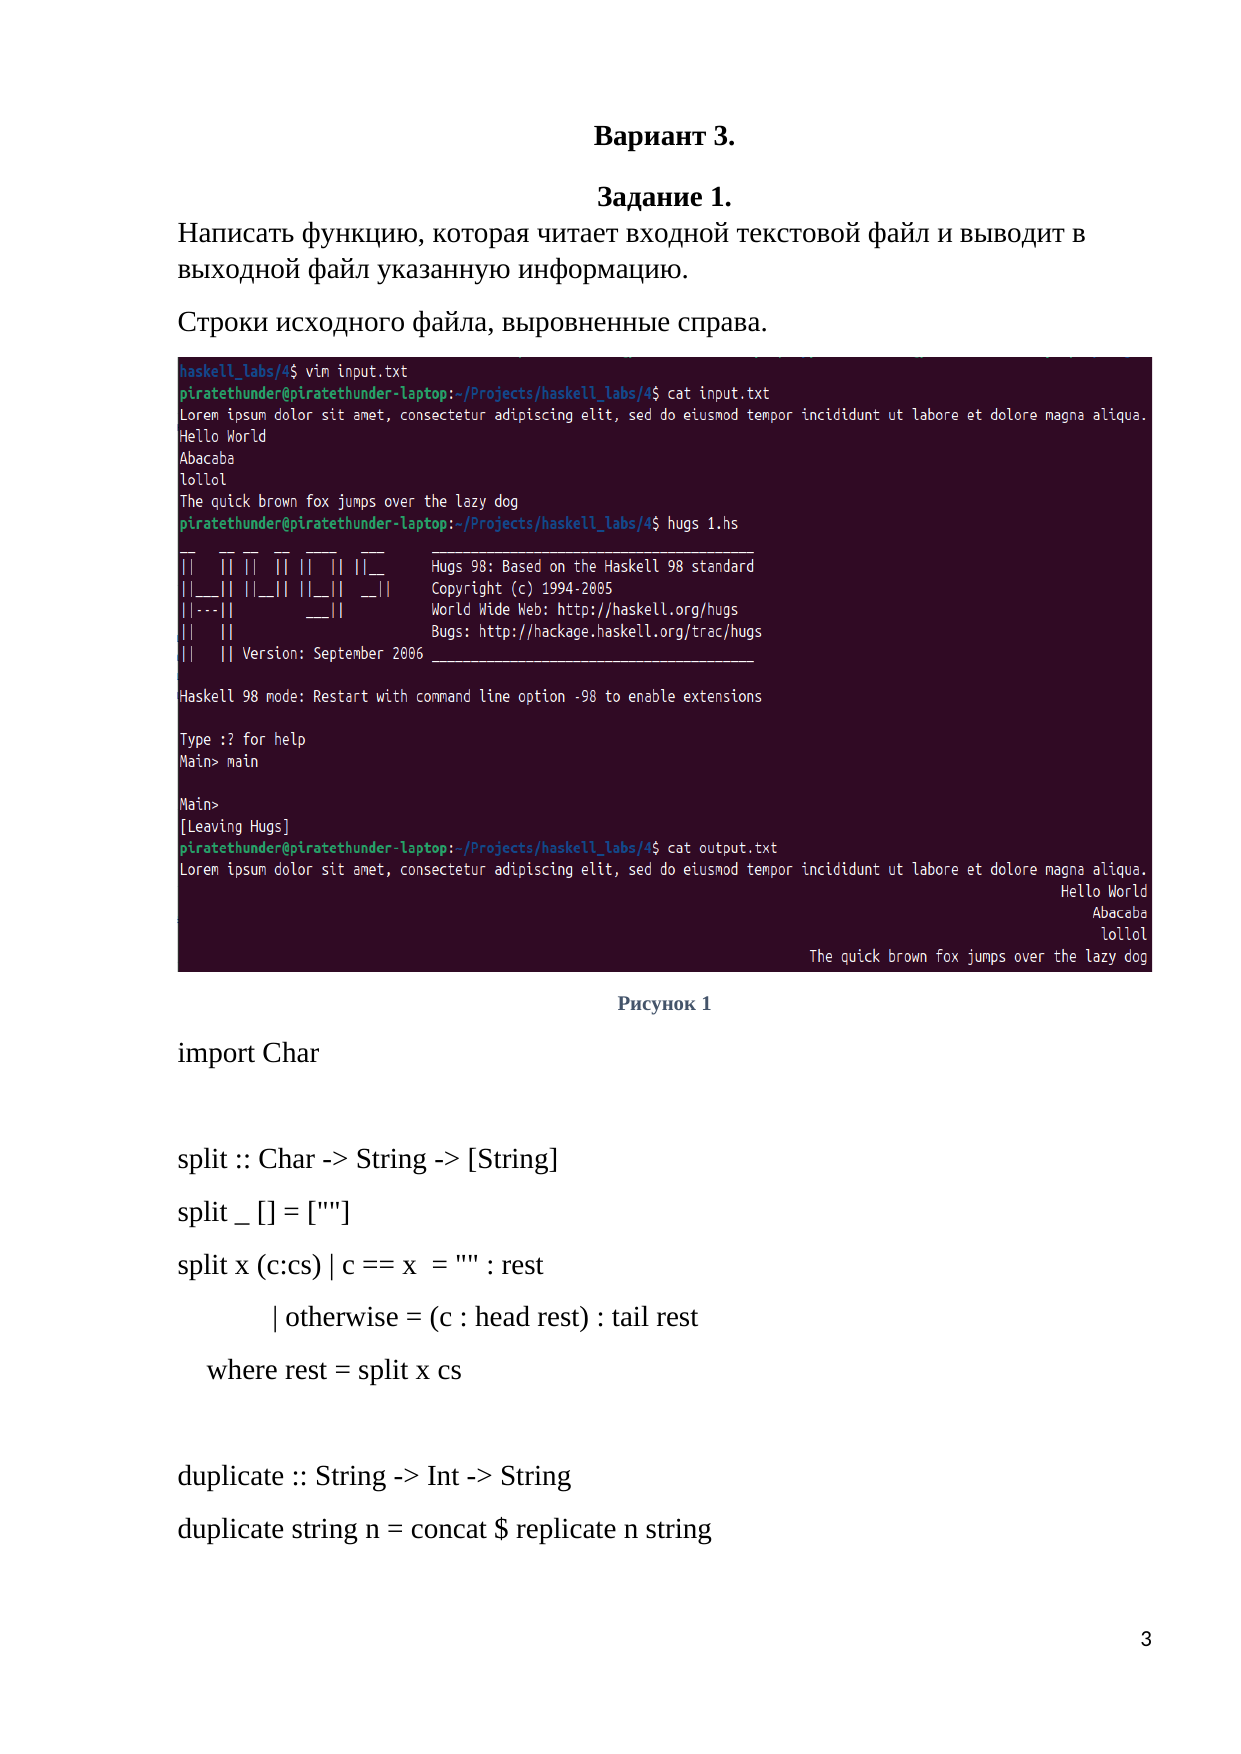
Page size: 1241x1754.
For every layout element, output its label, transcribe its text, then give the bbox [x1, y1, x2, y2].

text duplicate string n = concat $ replicate n string [177, 1511, 1152, 1544]
text split _ [] = [""] [177, 1194, 1152, 1227]
subtitle Задание 1. [177, 179, 1152, 213]
text where rest = split x cs [177, 1352, 1152, 1386]
text duplicate :: String -> Int -> String [177, 1458, 1152, 1492]
text Рисунок 1 [177, 991, 1152, 1015]
text split x (c:cs) | c == x = "" : rest [177, 1247, 1152, 1280]
text split :: Char -> String -> [String] [177, 1141, 1152, 1175]
text | otherwise = (c : head rest) : tail rest [177, 1299, 1152, 1333]
picture [177, 357, 1153, 972]
text Строки исходного файла, выровненные справа. [177, 304, 1152, 338]
text import Char [177, 1036, 1152, 1069]
text Вариант 3. [177, 118, 1152, 152]
text Написать функцию, которая читает входной текстовой файл и выводит в выходной файл указанную информацию. [177, 215, 1152, 285]
